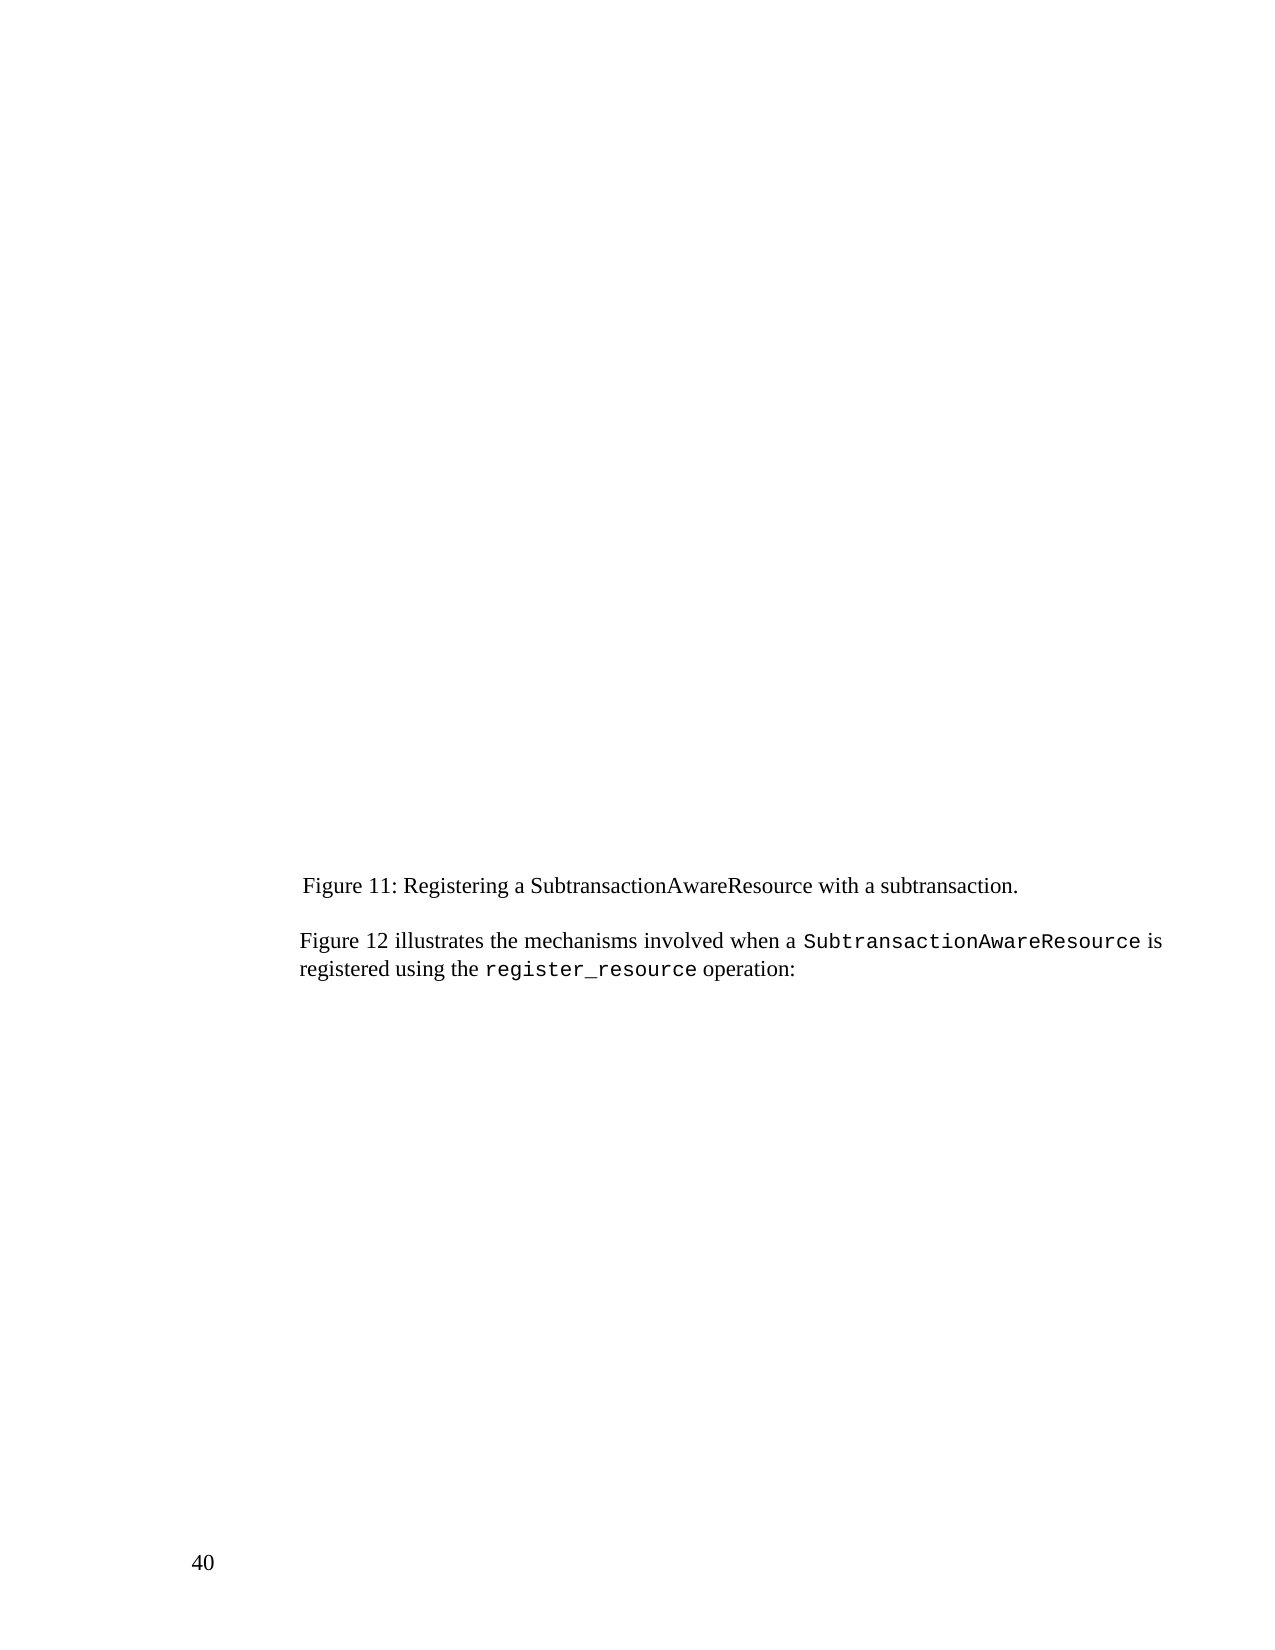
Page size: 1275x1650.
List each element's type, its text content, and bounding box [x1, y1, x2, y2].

text Figure 11: Registering a SubtransactionAwareResource with a subtransaction. [302, 872, 1162, 898]
text Figure 12 illustrates the mechanisms involved when a SubtransactionAwareResource is registered using the register_resource operation: [299, 927, 1162, 982]
